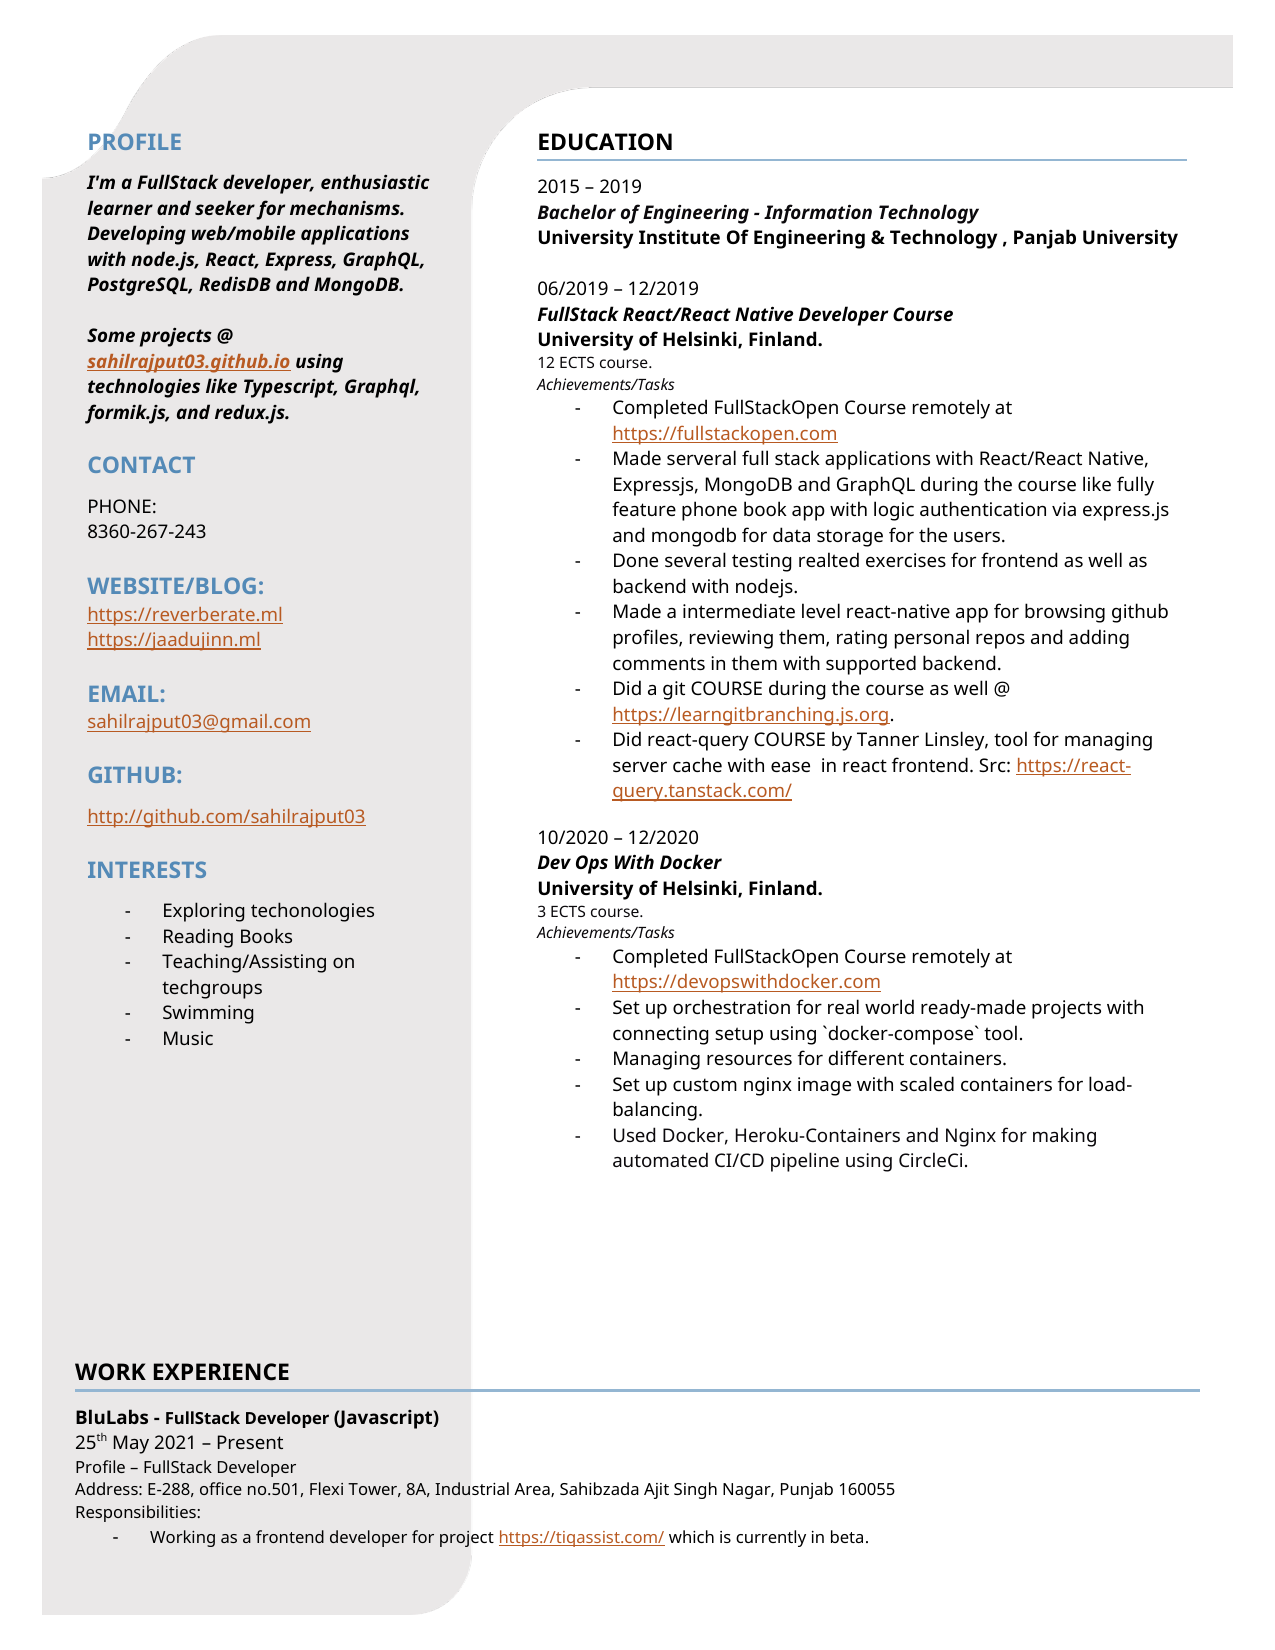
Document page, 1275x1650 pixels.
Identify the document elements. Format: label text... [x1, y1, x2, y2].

text Address: E-288, office no.501, Flexi Tower, 8A, Industrial Area, Sahibzada Ajit Singh Nagar, Punjab 160055 [75, 1478, 1200, 1501]
text Responsibilities: [75, 1501, 1200, 1523]
table_cell Profile I'm a FullStack developer, enthusiastic learner and seeker for mechanisms. Developing web/mobile applications with node.js, React, Express, GraphQL, PostgreSQL, RedisDB and MongoDB. Some projects @ sahilrajput03.github.io using technologies like Typescript, Graphql, formik.js, and redux.js. Contact PHONE: 8360-267-243 WEBSITE/BLOG: https://reverberate.ml https://jaadujinn.ml EMAIL: sahilrajput03@gmail.com GITHUB: http://github.com/sahilrajput03 interests Exploring techonologies Reading Books Teaching/Assisting on techgroups Swimming Music [75, 101, 450, 1198]
subtitle BluLabs - FullStack Developer (Javascript) [75, 1404, 1200, 1430]
text Profile – FullStack Developer [75, 1455, 1200, 1478]
table_cell EDUCATION 2015 – 2019 Bachelor of Engineering - Information Technology University Institute Of Engineering & Technology , Panjab University 06/2019 – 12/2019 FullStack React/React Native Developer Course University of Helsinki, Finland. 12 ECTS course. Achievements/Tasks Completed FullStackOpen Course remotely at https://fullstackopen.com Made serveral full stack applications with React/React Native, Expressjs, MongoDB and GraphQL during the course like fully feature phone book app with logic authentication via express.js and mongodb for data storage for the users. Done several testing realted exercises for frontend as well as backend with nodejs. Made a intermediate level react-native app for browsing github profiles, reviewing them, rating personal repos and adding comments in them with supported backend. Did a git COURSE during the course as well @ https://learngitbranching.js.org. Did react-query COURSE by Tanner Linsley, tool for managing server cache with ease in react frontend. Src: https://react-query.tanstack.com/ 10/2020 – 12/2020 Dev Ops With Docker University of Helsinki, Finland. 3 ECTS course. Achievements/Tasks Completed FullStackOpen Course remotely at https://devopswithdocker.com Set up orchestration for real world ready-made projects with connecting setup using `docker-compose` tool. Managing resources for different containers. Set up custom nginx image with scaled containers for load-balancing. Used Docker, Heroku-Containers and Nginx for making automated CI/CD pipeline using CircleCi. [525, 101, 1199, 1198]
table_cell [450, 101, 525, 1198]
subtitle WORK EXPERIENCE [75, 1356, 1200, 1389]
picture [42, 35, 1233, 1615]
list Working as a frontend developer for project https://tiqassist.com/ which is currently in beta. [112, 1523, 1200, 1549]
text 25th May 2021 – Present [75, 1430, 1200, 1455]
